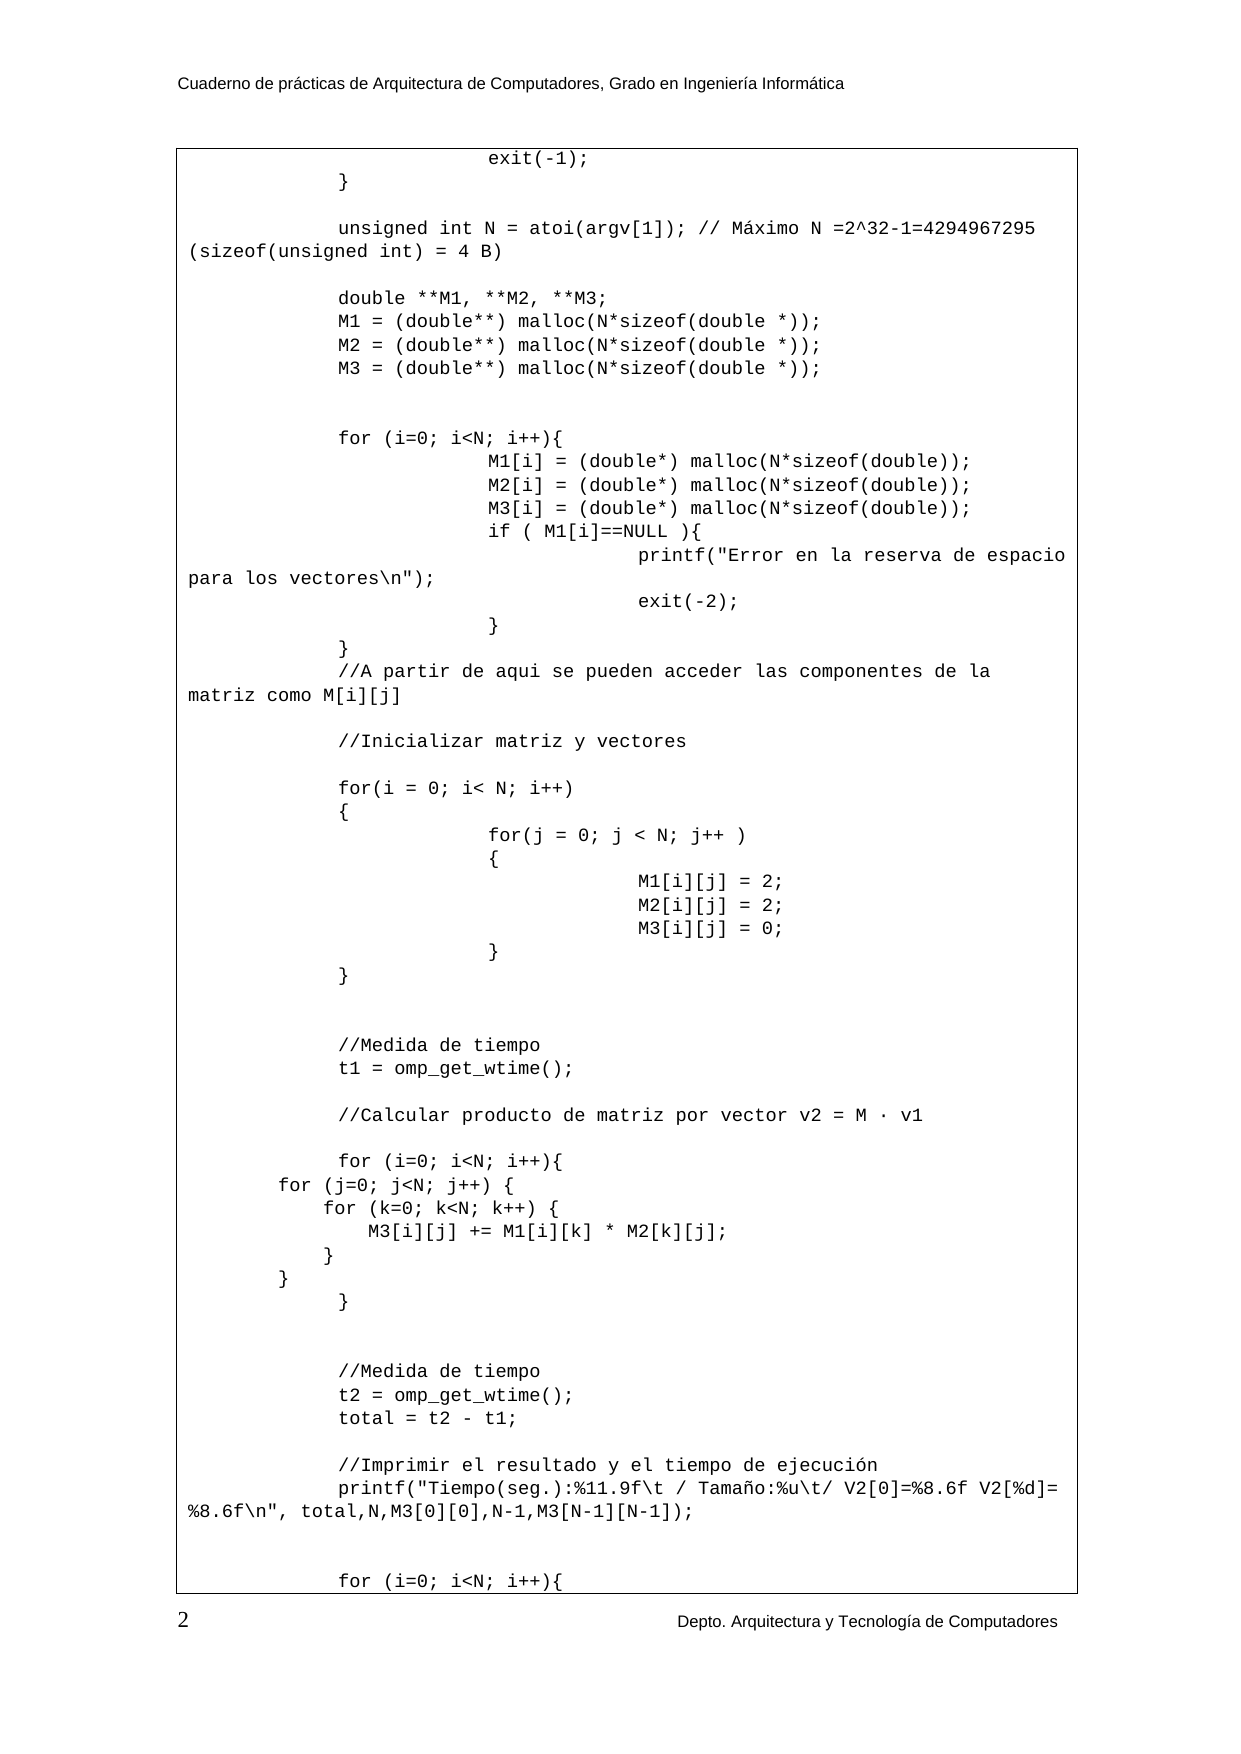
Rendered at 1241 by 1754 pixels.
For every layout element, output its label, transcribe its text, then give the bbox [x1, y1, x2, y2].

table_header exit(-1); } unsigned int N = atoi(argv[1]); // Máximo N =2^32-1=4294967295 (sizeof(unsigned int) = 4 B) double **M1, **M2, **M3; M1 = (double**) malloc(N*sizeof(double *)); M2 = (double**) malloc(N*sizeof(double *)); M3 = (double**) malloc(N*sizeof(double *)); for (i=0; i<N; i++){ M1[i] = (double*) malloc(N*sizeof(double)); M2[i] = (double*) malloc(N*sizeof(double)); M3[i] = (double*) malloc(N*sizeof(double)); if ( M1[i]==NULL ){ printf("Error en la reserva de espacio para los vectores\n"); exit(-2); } } //A partir de aqui se pueden acceder las componentes de la matriz como M[i][j] //Inicializar matriz y vectores for(i = 0; i< N; i++) { for(j = 0; j < N; j++ ) { M1[i][j] = 2; M2[i][j] = 2; M3[i][j] = 0; } } //Medida de tiempo t1 = omp_get_wtime(); //Calcular producto de matriz por vector v2 = M · v1 for (i=0; i<N; i++){ for (j=0; j<N; j++) { for (k=0; k<N; k++) { M3[i][j] += M1[i][k] * M2[k][j]; } } } //Medida de tiempo t2 = omp_get_wtime(); total = t2 - t1; //Imprimir el resultado y el tiempo de ejecución printf("Tiempo(seg.):%11.9f\t / Tamaño:%u\t/ V2[0]=%8.6f V2[%d]=%8.6f\n", total,N,M3[0][0],N-1,M3[N-1][N-1]); for (i=0; i<N; i++){ [177, 149, 1077, 1593]
